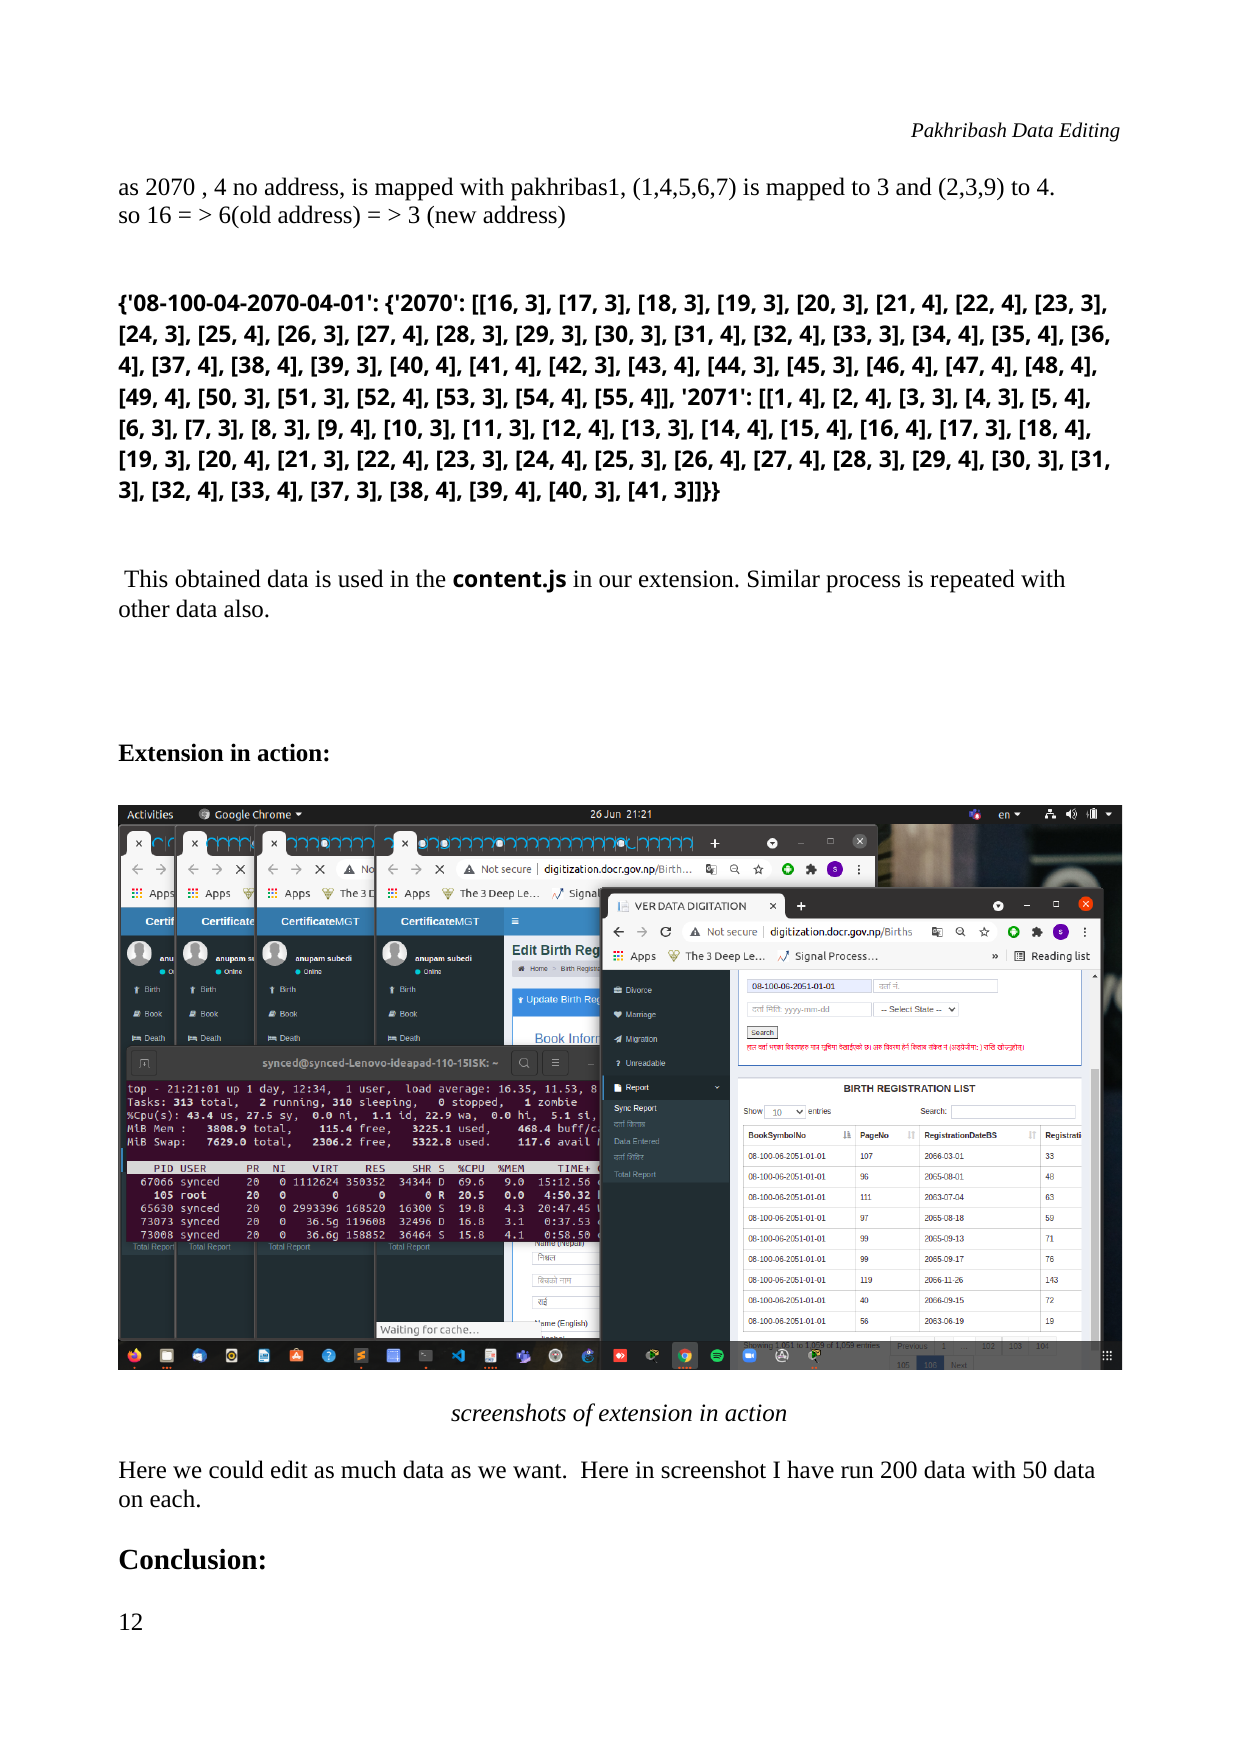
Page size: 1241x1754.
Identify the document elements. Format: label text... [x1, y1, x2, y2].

text Extension in action: [118, 738, 1122, 767]
picture [118, 805, 1123, 1370]
text Here we could edit as much data as we want. Here in screenshot I have run 200 data with 50 data on each. [118, 1456, 1122, 1513]
text so 16 = > 6(old address) = > 3 (new address) [118, 200, 1122, 229]
text as 2070 , 4 no address, is mapped with pakhribas1, (1,4,5,6,7) is mapped to 3 and (2,3,9) to 4. [118, 172, 1122, 200]
text {'08-100-04-2070-04-01': {'2070': [[16, 3], [17, 3], [18, 3], [19, 3], [20, 3], [21, 4], [22, 4], [23, 3], [24, 3], [25, 4], [26, 3], [27, 4], [28, 3], [29, 3], [30, 3], [31, 4], [32, 4], [33, 3], [34, 4], [35, 4], [36, 4], [37, 4], [38, 4], [39, 3], [40, 4], [41, 4], [42, 3], [43, 4], [44, 3], [45, 3], [46, 4], [47, 4], [48, 4], [49, 4], [50, 3], [51, 3], [52, 4], [53, 3], [54, 4], [55, 4]], '2071': [[1, 4], [2, 4], [3, 3], [4, 3], [5, 4], [6, 3], [7, 3], [8, 3], [9, 4], [10, 3], [11, 3], [12, 4], [13, 3], [14, 4], [15, 4], [16, 4], [17, 3], [18, 4], [19, 3], [20, 4], [21, 3], [22, 4], [23, 3], [24, 4], [25, 3], [26, 4], [27, 4], [28, 3], [29, 4], [30, 3], [31, 3], [32, 4], [33, 4], [37, 3], [38, 4], [39, 4], [40, 3], [41, 3]]}} [118, 287, 1122, 505]
text screenshots of extension in action [118, 1398, 1122, 1427]
text Conclusion: [118, 1542, 1122, 1575]
text This obtained data is used in the content.js in our extension. Similar process is repeated with other data also. [118, 563, 1122, 623]
